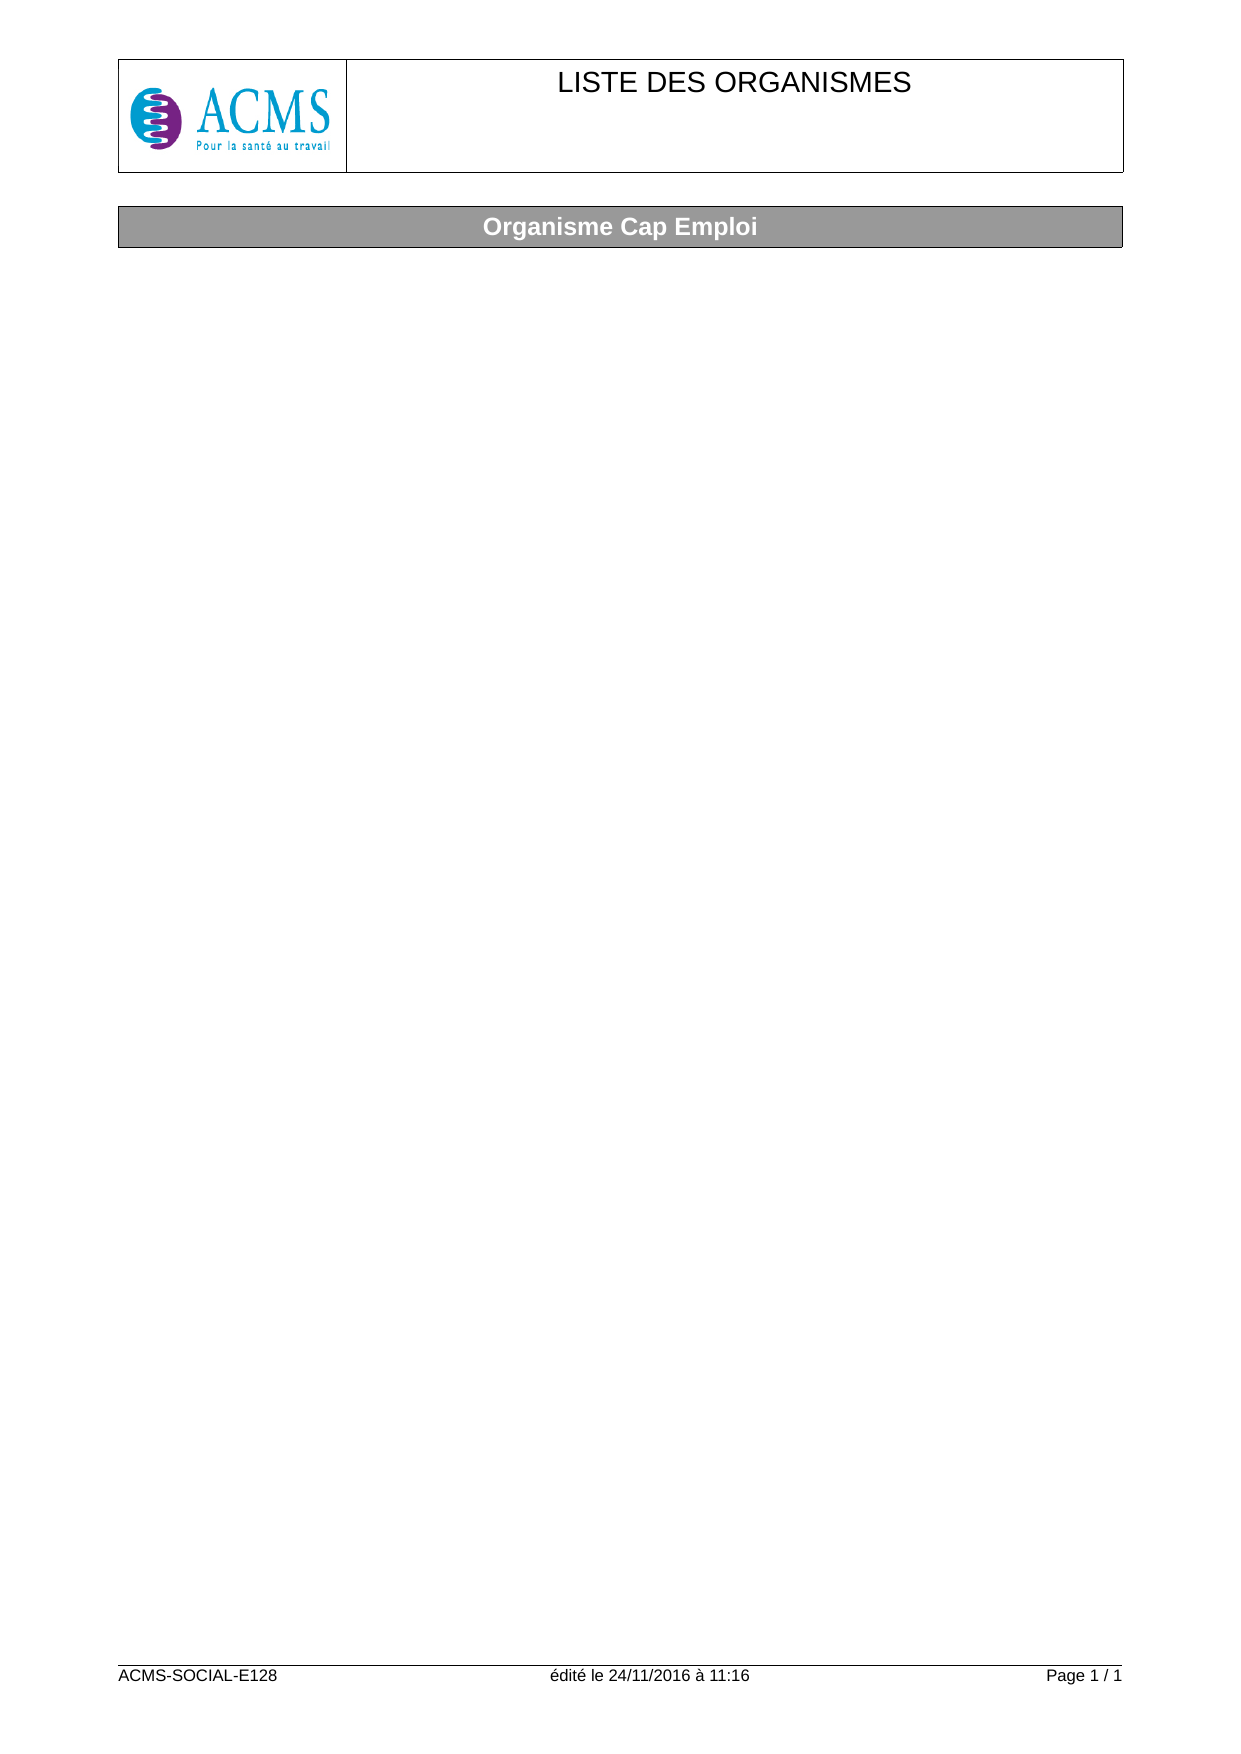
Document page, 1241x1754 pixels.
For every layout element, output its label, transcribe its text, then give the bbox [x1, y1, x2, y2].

table_header Organisme Cap Emploi [119, 207, 1122, 247]
picture [118, 69, 342, 166]
